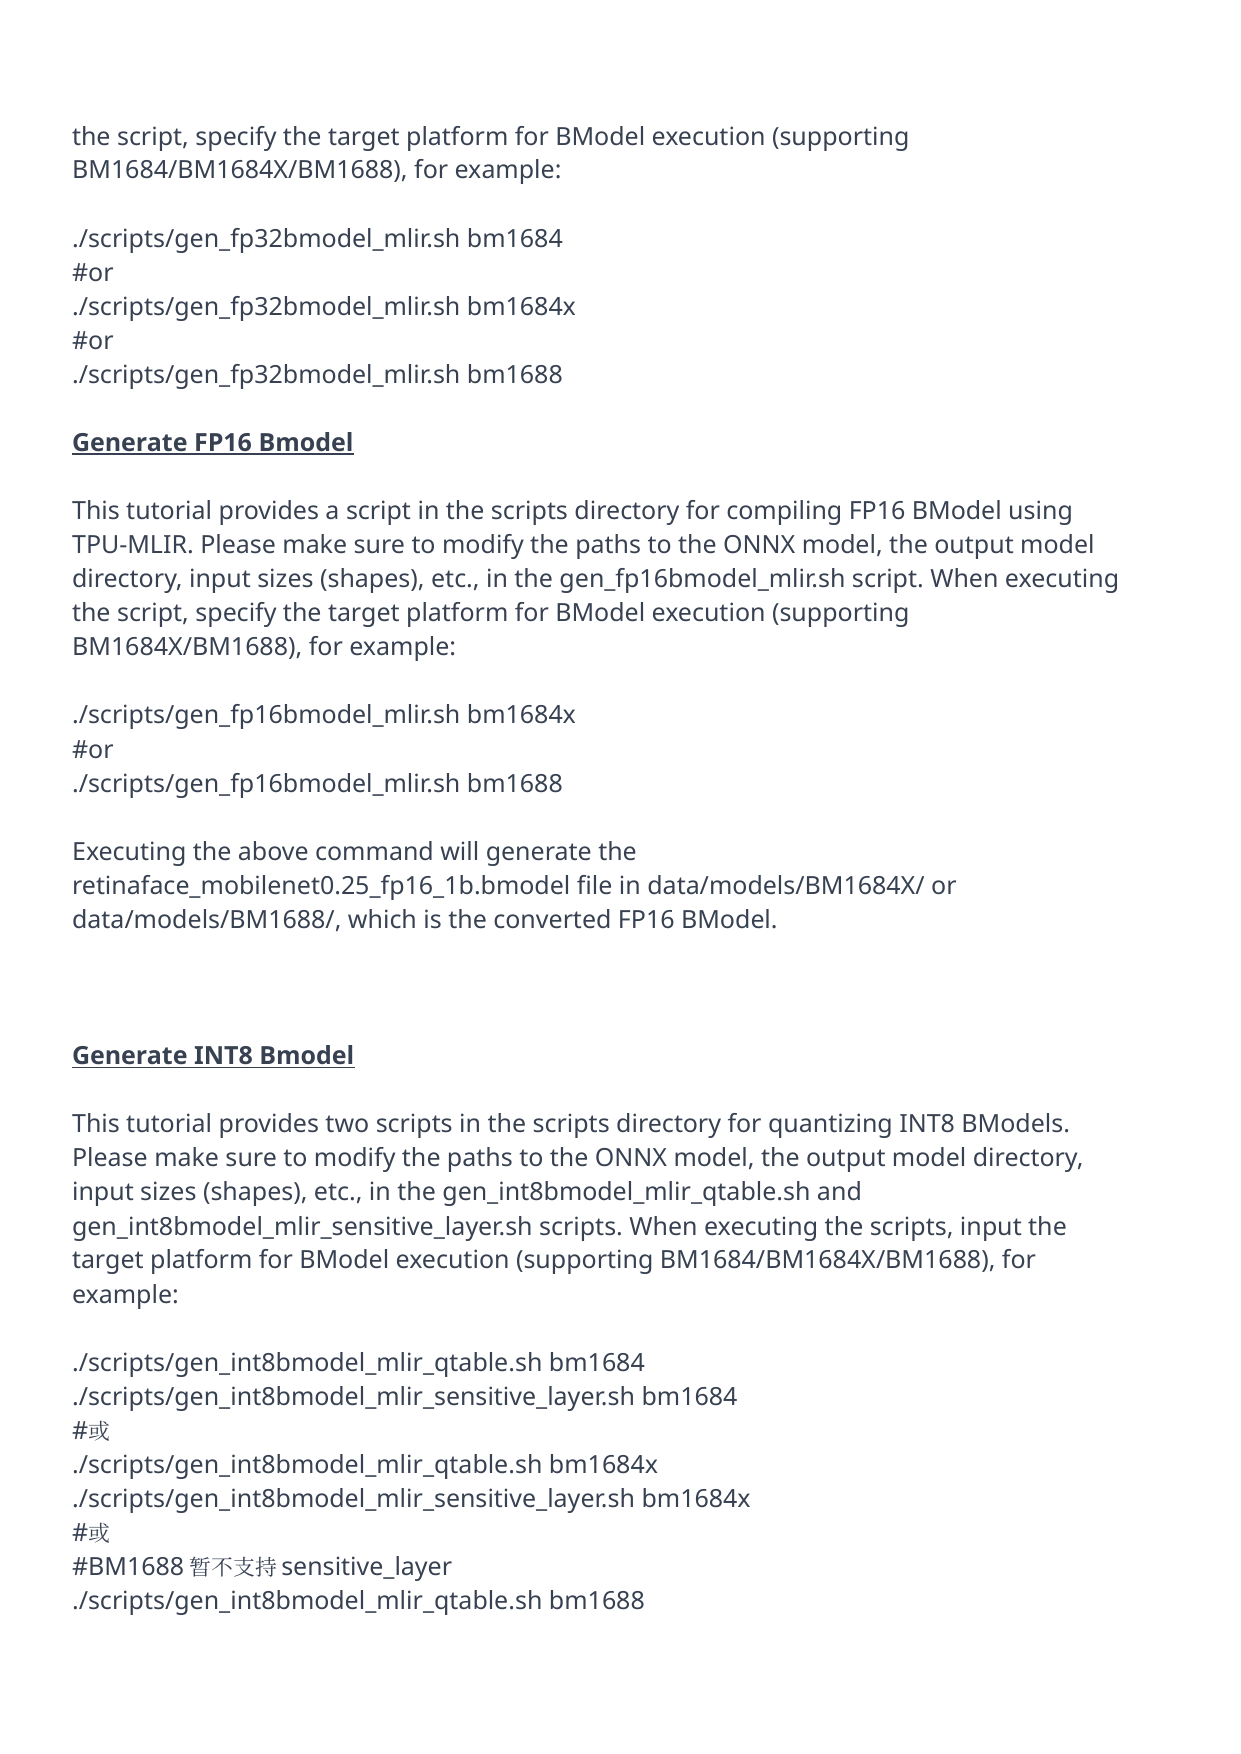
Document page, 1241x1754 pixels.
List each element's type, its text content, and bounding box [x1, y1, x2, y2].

text ./scripts/gen_int8bmodel_mlir_qtable.sh bm1684x [72, 1447, 1122, 1481]
text This tutorial provides a script in the scripts directory for compiling FP16 BModel using TPU-MLIR. Please make sure to modify the paths to the ONNX model, the output model directory, input sizes (shapes), etc., in the gen_fp16bmodel_mlir.sh script. When executing the script, specify the target platform for BModel execution (supporting BM1684X/BM1688), for example: [72, 493, 1122, 663]
text Generate INT8 Bmodel [72, 1038, 1122, 1072]
text #or [72, 254, 1122, 288]
text ./scripts/gen_int8bmodel_mlir_sensitive_layer.sh bm1684x [72, 1481, 1122, 1515]
text #BM1688暂不支持sensitive_layer [72, 1549, 1122, 1583]
text #or [72, 322, 1122, 357]
text #or [72, 731, 1122, 765]
text ./scripts/gen_fp16bmodel_mlir.sh bm1684x [72, 697, 1122, 731]
text Generate FP16 Bmodel [72, 425, 1122, 459]
text #或 [72, 1412, 1122, 1447]
text ./scripts/gen_int8bmodel_mlir_qtable.sh bm1688 [72, 1583, 1122, 1617]
text ./scripts/gen_fp16bmodel_mlir.sh bm1688 [72, 765, 1122, 799]
text Executing the above command will generate the retinaface_mobilenet0.25_fp16_1b.bmodel file in data/models/BM1684X/ or data/models/BM1688/, which is the converted FP16 BModel. [72, 833, 1122, 936]
text ./scripts/gen_fp32bmodel_mlir.sh bm1684 [72, 220, 1122, 254]
text ./scripts/gen_fp32bmodel_mlir.sh bm1684x [72, 288, 1122, 322]
text #或 [72, 1515, 1122, 1549]
text This tutorial provides two scripts in the scripts directory for quantizing INT8 BModels. Please make sure to modify the paths to the ONNX model, the output model directory, input sizes (shapes), etc., in the gen_int8bmodel_mlir_qtable.sh and gen_int8bmodel_mlir_sensitive_layer.sh scripts. When executing the scripts, input the target platform for BModel execution (supporting BM1684/BM1684X/BM1688), for example: [72, 1106, 1122, 1310]
text ./scripts/gen_fp32bmodel_mlir.sh bm1688 [72, 357, 1122, 391]
text the script, specify the target platform for BModel execution (supporting BM1684/BM1684X/BM1688), for example: [72, 118, 1122, 186]
text ./scripts/gen_int8bmodel_mlir_sensitive_layer.sh bm1684 [72, 1378, 1122, 1412]
text ./scripts/gen_int8bmodel_mlir_qtable.sh bm1684 [72, 1344, 1122, 1378]
